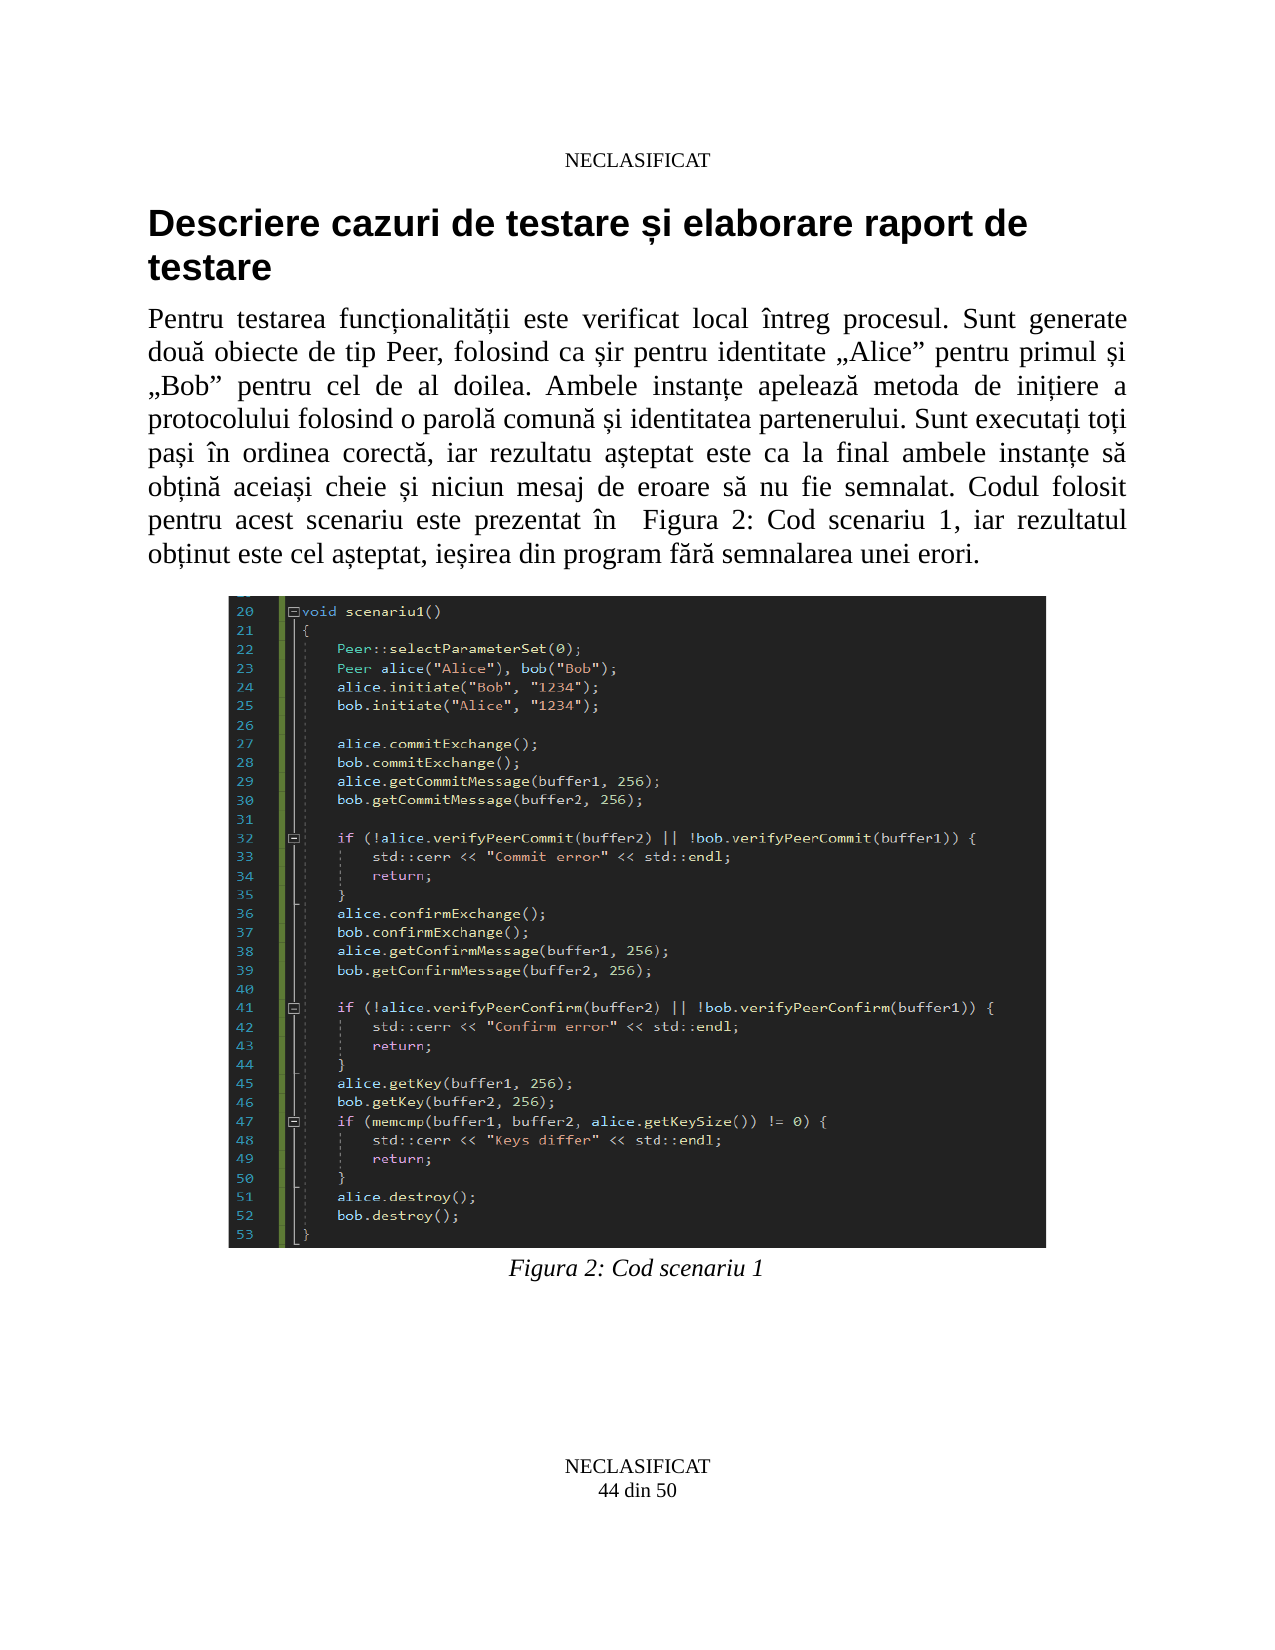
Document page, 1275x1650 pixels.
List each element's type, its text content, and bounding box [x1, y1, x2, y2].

subtitle Descriere cazuri de testare și elaborare raport de testare [148, 201, 1127, 288]
picture [228, 596, 1047, 1248]
text Figura 2: Cod scenariu 1 [229, 1248, 1046, 1282]
text Pentru testarea funcționalității este verificat local întreg procesul. Sunt generate două obiecte de tip Peer, folosind ca șir pentru identitate „Alice” pentru primul și „Bob” pentru cel de al doilea. Ambele instanțe apelează metoda de inițiere a protocolului folosind o parolă comună și identitatea partenerului. Sunt executați toți pași în ordinea corectă, iar rezultatu așteptat este ca la final ambele instanțe să obțină aceiași cheie și niciun mesaj de eroare să nu fie semnalat. Codul folosit pentru acest scenariu este prezentat în Figura 2: Cod scenariu 1, iar rezultatul obținut este cel așteptat, ieșirea din program fără semnalarea unei erori. [148, 301, 1127, 569]
